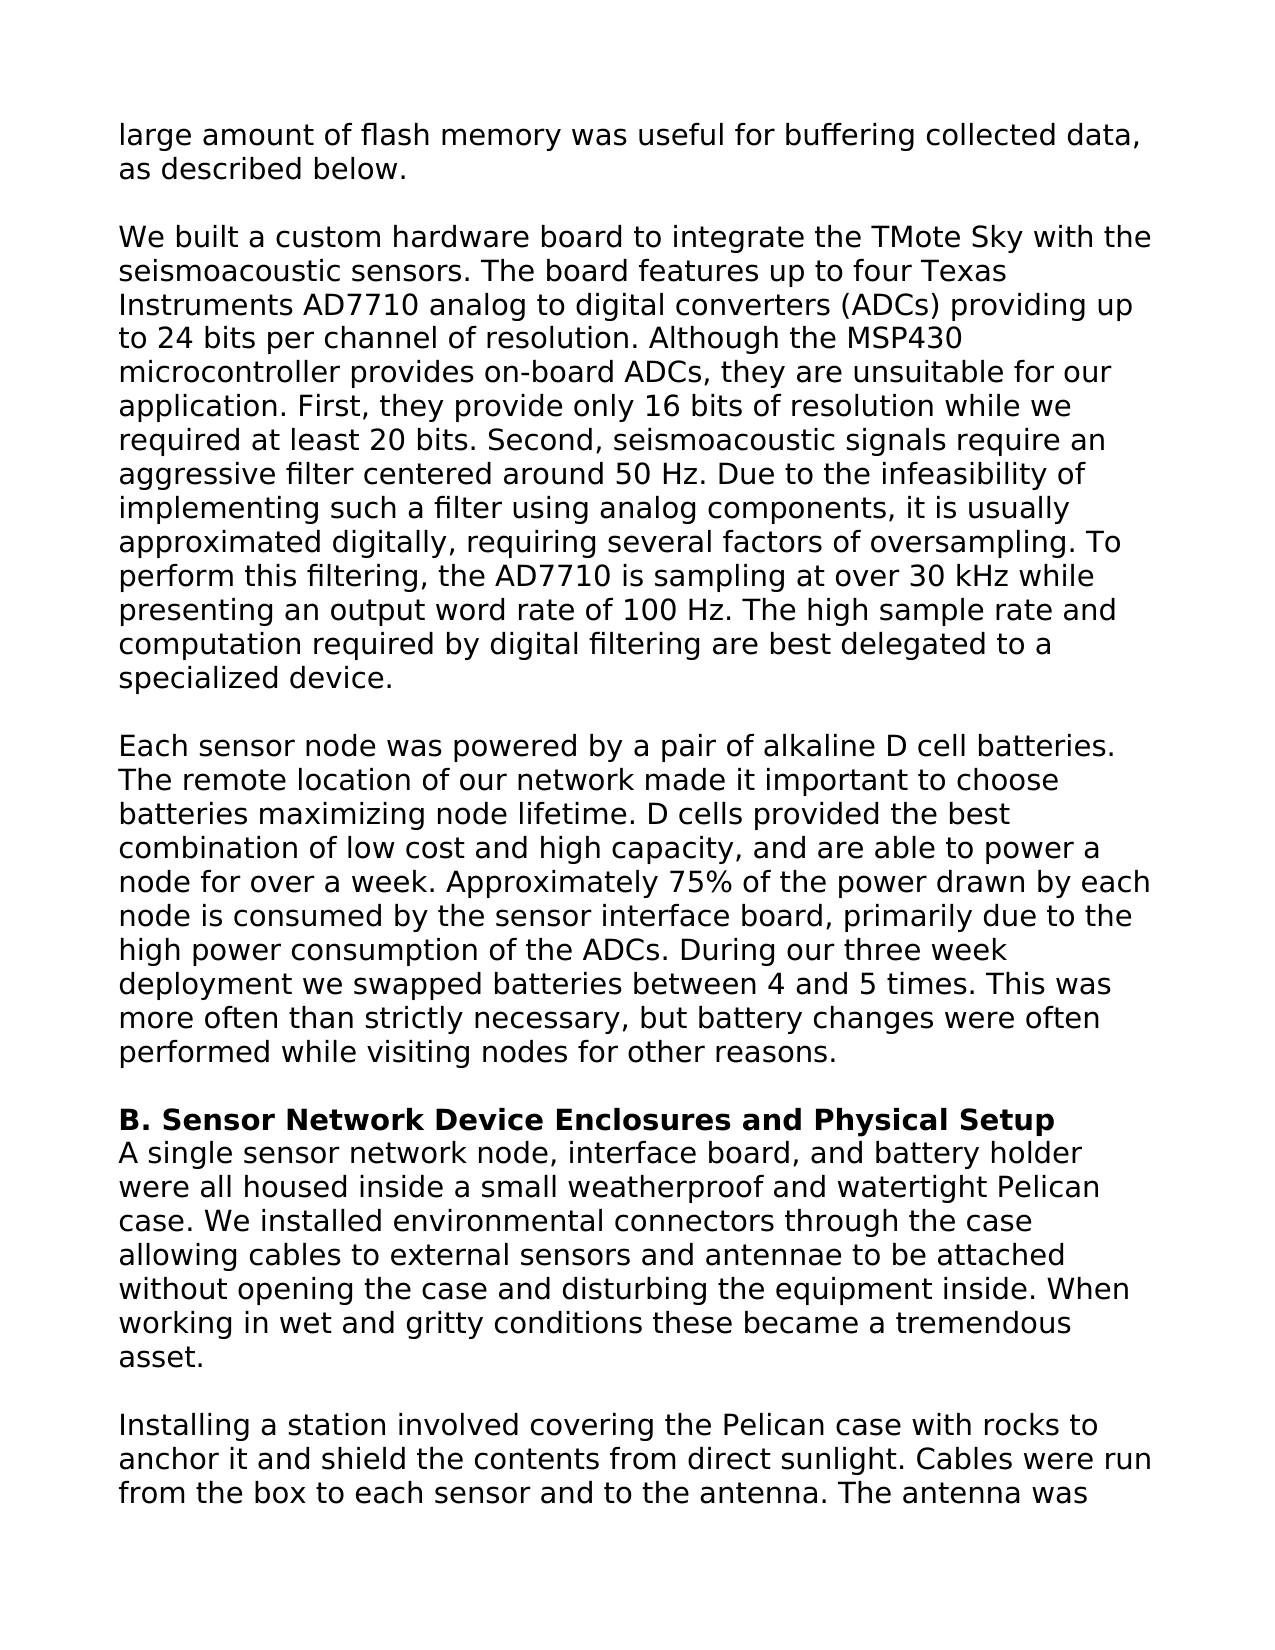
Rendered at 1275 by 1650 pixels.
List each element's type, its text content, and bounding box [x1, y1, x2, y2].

text We built a custom hardware board to integrate the TMote Sky with the seismoacoustic sensors. The board features up to four Texas Instruments AD7710 analog to digital converters (ADCs) providing up to 24 bits per channel of resolution. Although the MSP430 microcontroller provides on-board ADCs, they are unsuitable for our application. First, they provide only 16 bits of resolution while we required at least 20 bits. Second, seismoacoustic signals require an aggressive filter centered around 50 Hz. Due to the infeasibility of implementing such a filter using analog components, it is usually approximated digitally, requiring several factors of oversampling. To perform this filtering, the AD7710 is sampling at over 30 kHz while presenting an output word rate of 100 Hz. The high sample rate and computation required by digital filtering are best delegated to a specialized device. [118, 220, 1157, 695]
text Installing a station involved covering the Pelican case with rocks to anchor it and shield the contents from direct sunlight. Cables were run from the box to each sensor and to the antenna. The antenna was [118, 1408, 1157, 1510]
text A single sensor network node, interface board, and battery holder were all housed inside a small weatherproof and watertight Pelican case. We installed environmental connectors through the case allowing cables to external sensors and antennae to be attached without opening the case and disturbing the equipment inside. When working in wet and gritty conditions these became a tremendous asset. [118, 1137, 1157, 1374]
text B. Sensor Network Device Enclosures and Physical Setup [118, 1103, 1157, 1137]
text large amount of flash memory was useful for buffering collected data, as described below. [118, 118, 1157, 186]
text Each sensor node was powered by a pair of alkaline D cell batteries. The remote location of our network made it important to choose batteries maximizing node lifetime. D cells provided the best combination of low cost and high capacity, and are able to power a node for over a week. Approximately 75% of the power drawn by each node is consumed by the sensor interface board, primarily due to the high power consumption of the ADCs. During our three week deployment we swapped batteries between 4 and 5 times. This was more often than strictly necessary, but battery changes were often performed while visiting nodes for other reasons. [118, 729, 1157, 1069]
